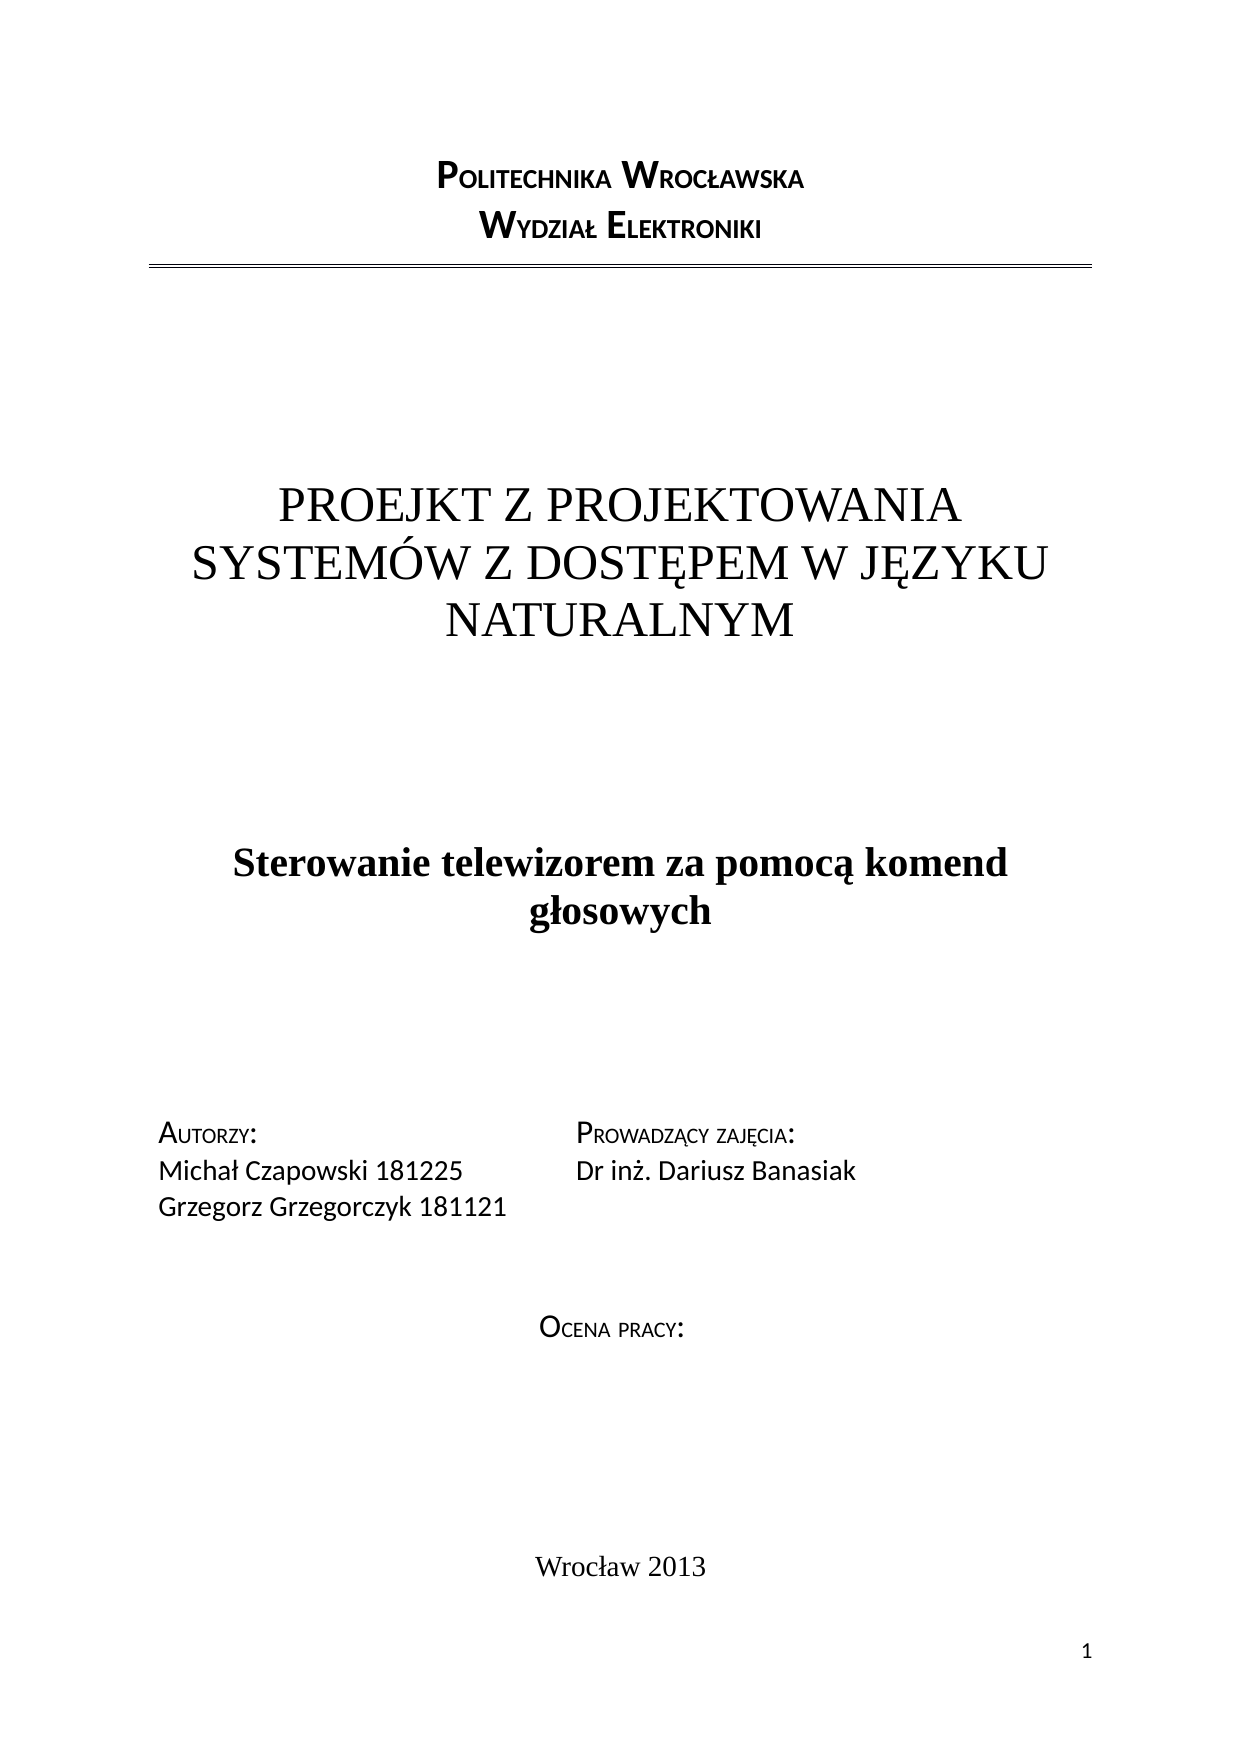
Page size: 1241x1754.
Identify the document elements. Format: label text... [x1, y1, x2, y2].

table_header Autorzy: Michał Czapowski 181225 Grzegorz Grzegorczyk 181121 [151, 1111, 532, 1305]
text PROEJKT Z PROJEKTOWANIA SYSTEMÓW Z DOSTĘPEM W JĘZYKU NATURALNYM [148, 475, 1092, 648]
table_header Prowadzący zajęcia: Dr inż. Dariusz Banasiak [532, 1111, 1090, 1305]
table_cell Ocena pracy: [532, 1305, 1090, 1416]
text Sterowanie telewizorem za pomocą komend głosowych [148, 837, 1092, 933]
text Wrocław 2013 [148, 1549, 1092, 1582]
text Politechnika Wrocławska [148, 148, 1092, 198]
table_cell [151, 1305, 532, 1416]
text Wydział Elektroniki [148, 198, 1092, 249]
